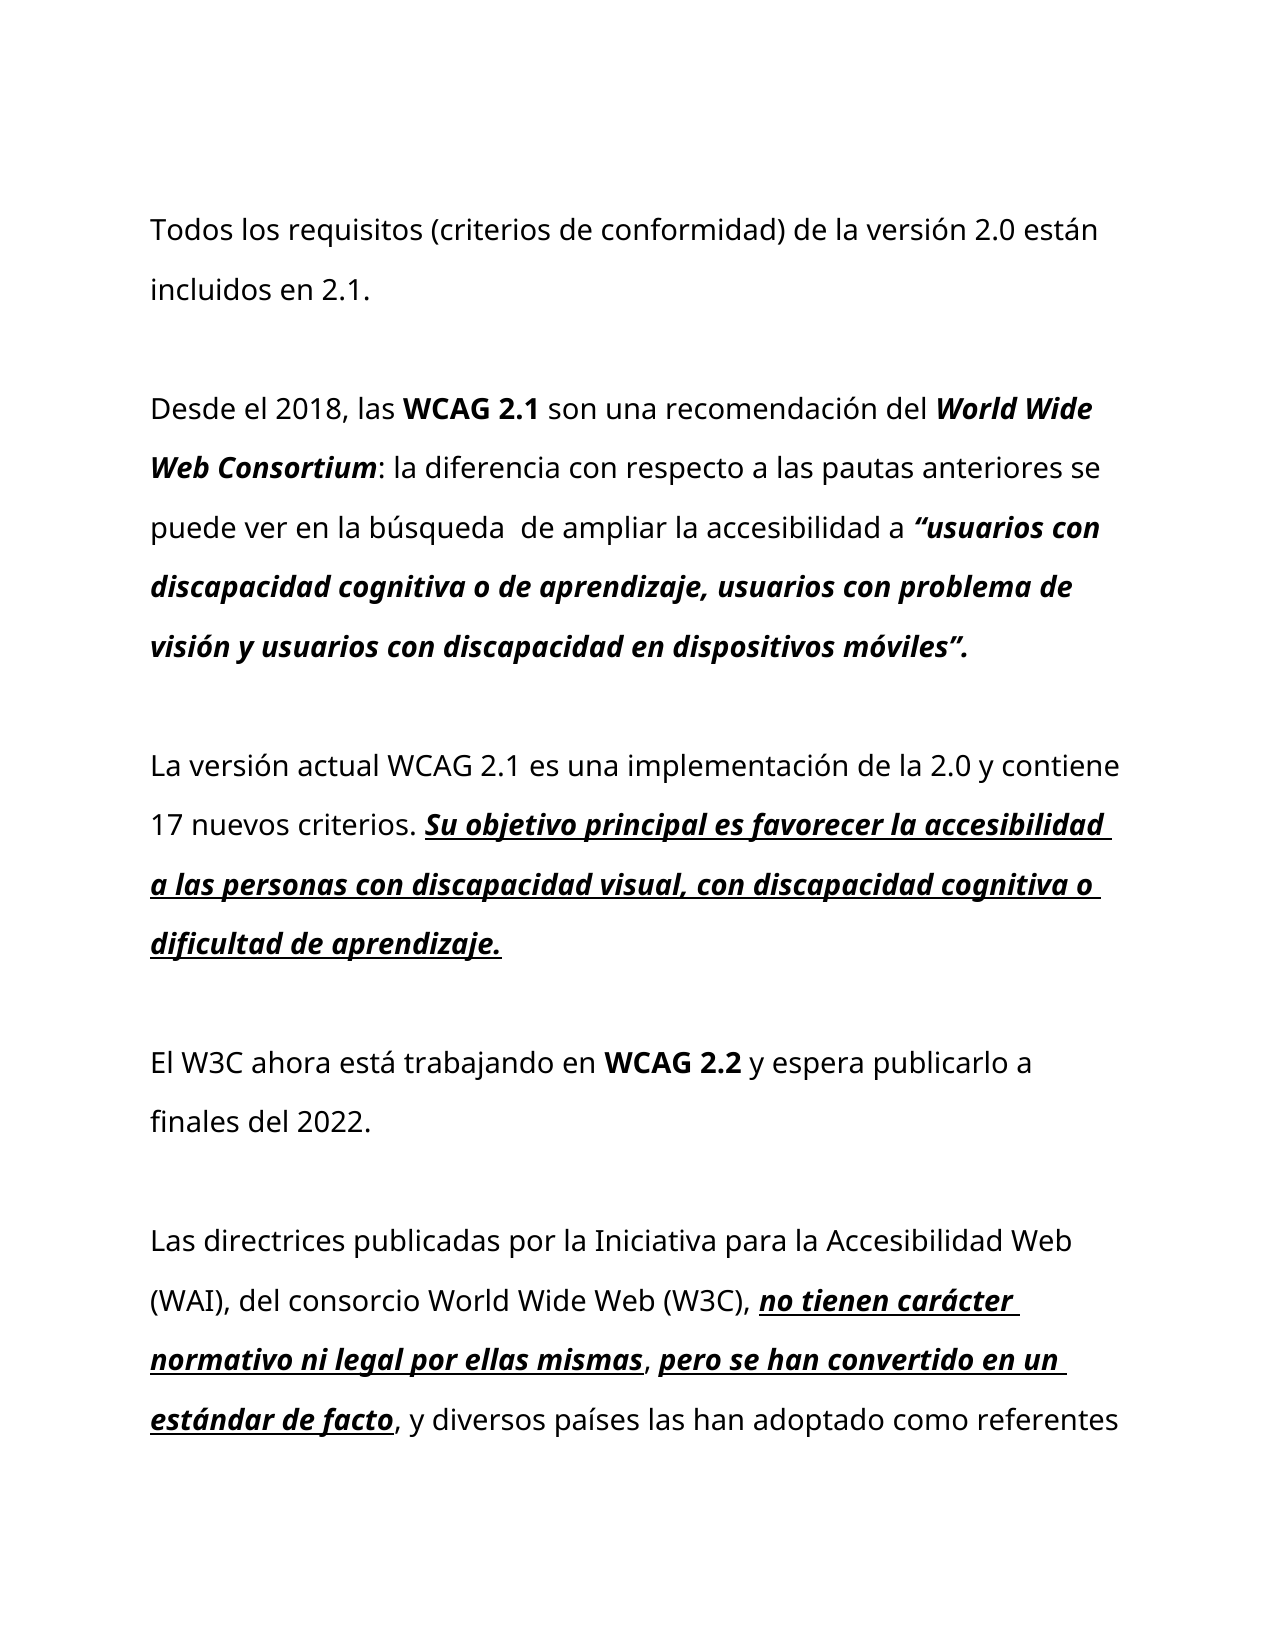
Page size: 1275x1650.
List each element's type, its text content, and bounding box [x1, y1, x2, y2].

text Las directrices publicadas por la Iniciativa para la Accesibilidad Web (WAI), del consorcio World Wide Web (W3C), no tienen carácter normativo ni legal por ellas mismas, pero se han convertido en un estándar de facto, y diversos países las han adoptado como referentes [150, 1221, 1125, 1439]
text Todos los requisitos (criterios de conformidad) de la versión 2.0 están incluidos en 2.1. [150, 209, 1125, 309]
text Desde el 2018, las WCAG 2.1 son una recomendación del World Wide Web Consortium: la diferencia con respecto a las pautas anteriores se puede ver en la búsqueda de ampliar la accesibilidad a “usuarios con discapacidad cognitiva o de aprendizaje, usuarios con problema de visión y usuarios con discapacidad en dispositivos móviles”. [150, 388, 1125, 725]
text La versión actual WCAG 2.1 es una implementación de la 2.0 y contiene 17 nuevos criterios. Su objetivo principal es favorecer la accesibilidad a las personas con discapacidad visual, con discapacidad cognitiva o dificultad de aprendizaje. [150, 745, 1125, 963]
text El W3C ahora está trabajando en WCAG 2.2 y espera publicarlo a finales del 2022. [150, 1042, 1125, 1141]
